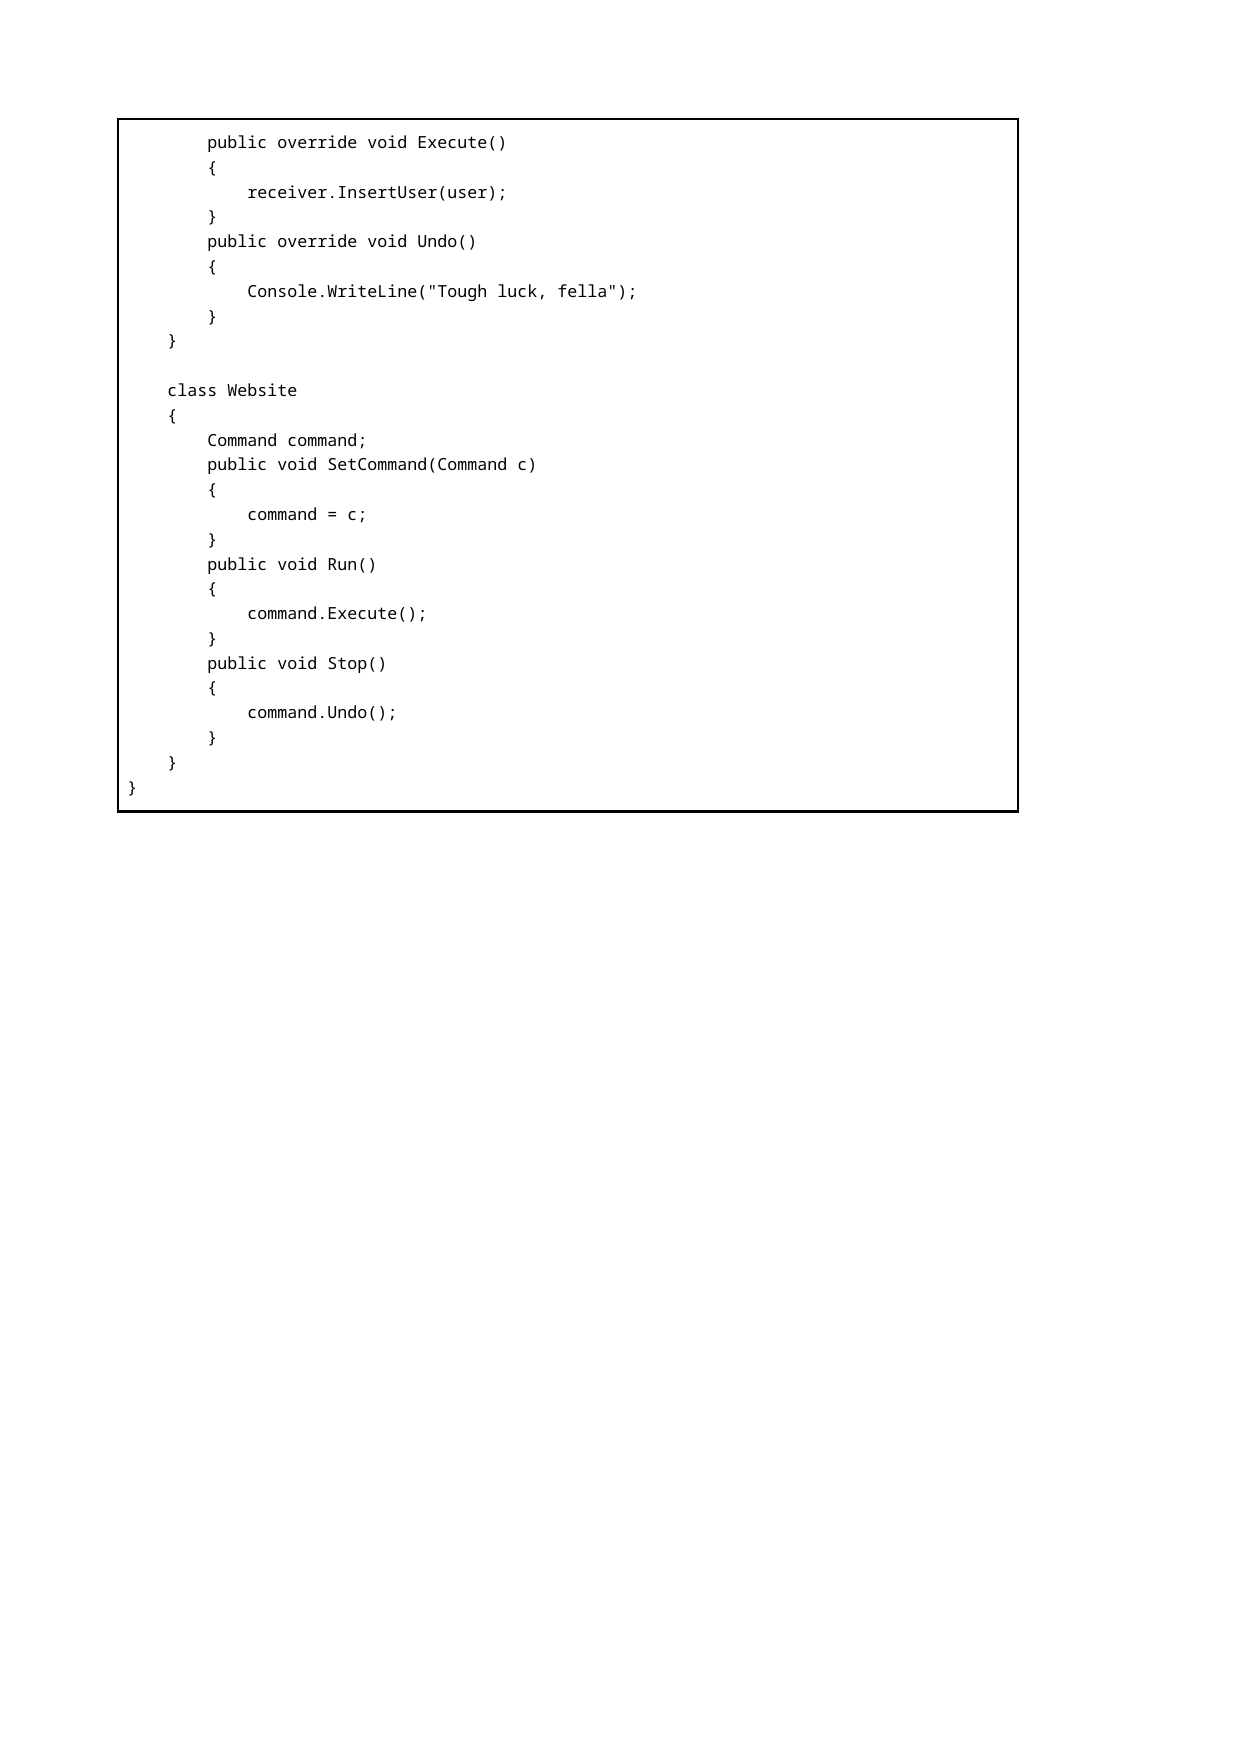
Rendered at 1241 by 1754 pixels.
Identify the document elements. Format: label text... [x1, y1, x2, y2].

table_cell public override void Execute() { receiver.InsertUser(user); } public override void Undo() { Console.WriteLine("Tough luck, fella"); } } class Website { Command command; public void SetCommand(Command c) { command = c; } public void Run() { command.Execute(); } public void Stop() { command.Undo(); } } } [119, 120, 1017, 810]
